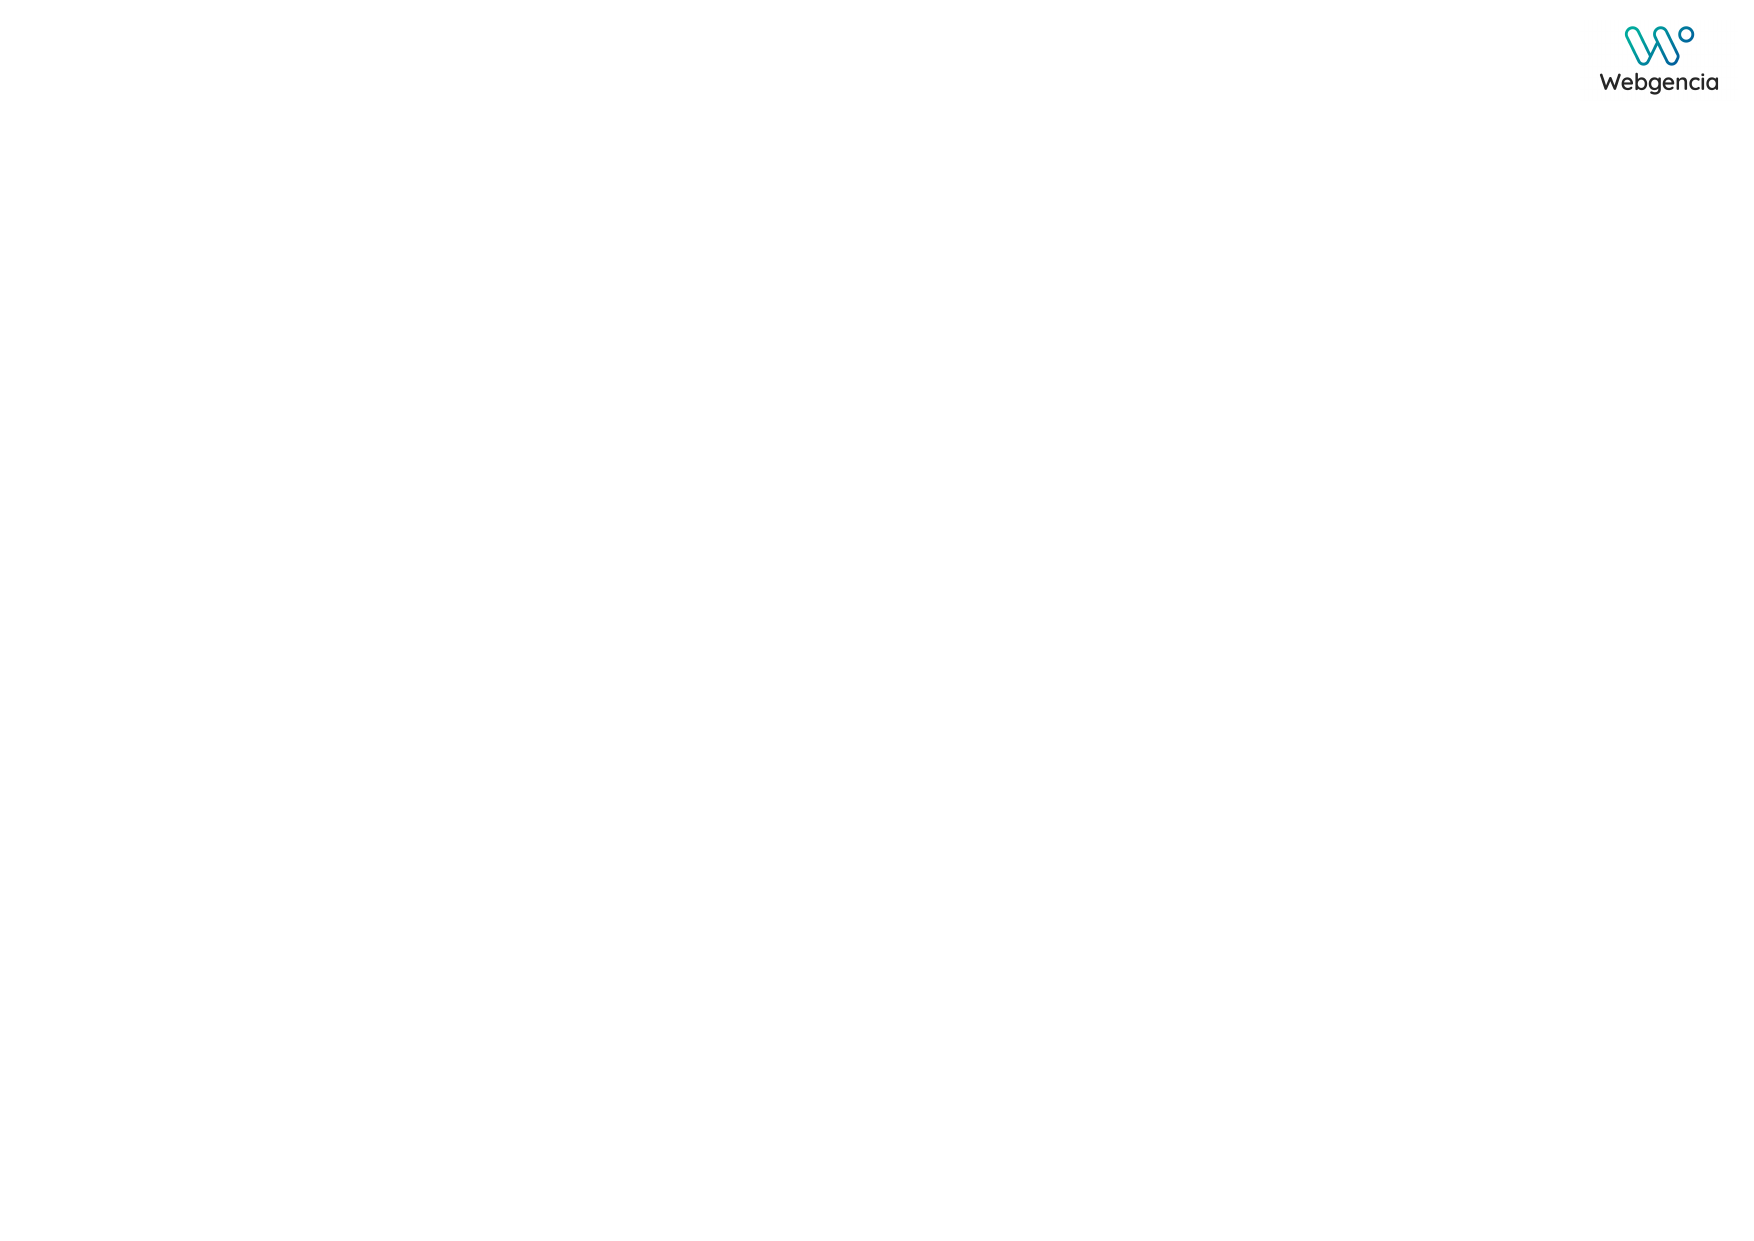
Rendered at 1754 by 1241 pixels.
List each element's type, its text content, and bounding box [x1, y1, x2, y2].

list - Si des modifications en terme de design ou de fonctionnalités sont demandées côtés frontend et si des modification et des bugs sont a résoudre côté backend, nous les prendrons en charge sur la base d’un contrat renouvelable tous les 6mois. [187, 150, 1604, 184]
picture [1580, 20, 1739, 101]
